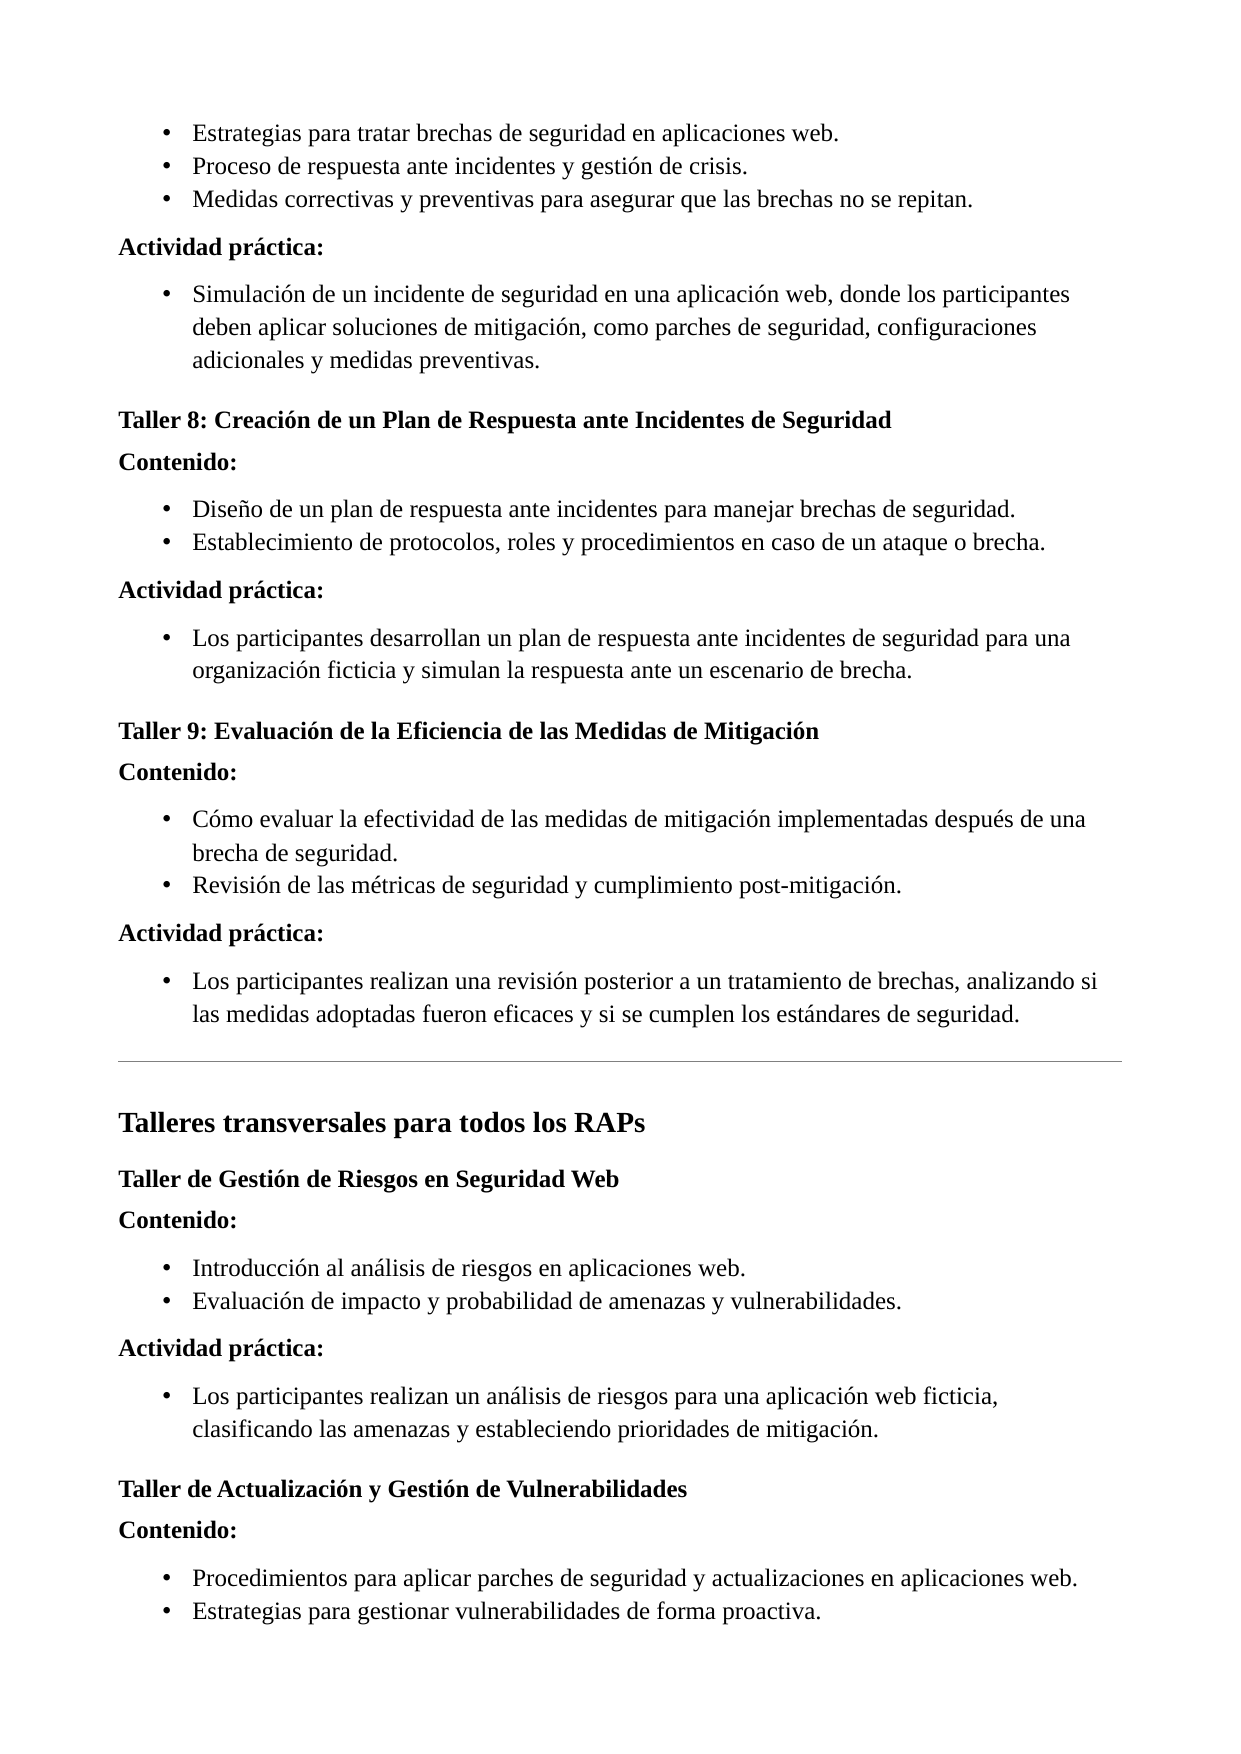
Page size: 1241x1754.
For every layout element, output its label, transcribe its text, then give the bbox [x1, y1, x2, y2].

text Actividad práctica: [118, 232, 1122, 261]
list Proceso de respuesta ante incidentes y gestión de crisis. [162, 151, 1122, 180]
text Contenido: [118, 1205, 1122, 1234]
list Medidas correctivas y preventivas para asegurar que las brechas no se repitan. [162, 184, 1122, 213]
text Contenido: [118, 447, 1122, 476]
list Cómo evaluar la efectividad de las medidas de mitigación implementadas después de una brecha de seguridad. [162, 804, 1122, 866]
list Simulación de un incidente de seguridad en una aplicación web, donde los participantes deben aplicar soluciones de mitigación, como parches de seguridad, configuraciones adicionales y medidas preventivas. [162, 279, 1122, 374]
subtitle Taller de Gestión de Riesgos en Seguridad Web [118, 1164, 1122, 1193]
list Los participantes realizan una revisión posterior a un tratamiento de brechas, analizando si las medidas adoptadas fueron eficaces y si se cumplen los estándares de seguridad. [162, 966, 1122, 1028]
list Los participantes realizan un análisis de riesgos para una aplicación web ficticia, clasificando las amenazas y estableciendo prioridades de mitigación. [162, 1381, 1122, 1443]
list Establecimiento de protocolos, roles y procedimientos en caso de un ataque o brecha. [162, 527, 1122, 556]
list Introducción al análisis de riesgos en aplicaciones web. [162, 1253, 1122, 1281]
subtitle Talleres transversales para todos los RAPs [118, 1105, 1122, 1139]
subtitle Taller 8: Creación de un Plan de Respuesta ante Incidentes de Seguridad [118, 406, 1122, 434]
text Actividad práctica: [118, 1333, 1122, 1362]
list Procedimientos para aplicar parches de seguridad y actualizaciones en aplicaciones web. [162, 1563, 1122, 1592]
text Contenido: [118, 757, 1122, 786]
list Diseño de un plan de respuesta ante incidentes para manejar brechas de seguridad. [162, 494, 1122, 523]
list Los participantes desarrollan un plan de respuesta ante incidentes de seguridad para una organización ficticia y simulan la respuesta ante un escenario de brecha. [162, 623, 1122, 684]
list Revisión de las métricas de seguridad y cumplimiento post-mitigación. [162, 871, 1122, 899]
list Estrategias para gestionar vulnerabilidades de forma proactiva. [162, 1596, 1122, 1625]
text Contenido: [118, 1515, 1122, 1544]
text Actividad práctica: [118, 918, 1122, 947]
list Estrategias para tratar brechas de seguridad en aplicaciones web. [162, 118, 1122, 147]
text Actividad práctica: [118, 575, 1122, 604]
list Evaluación de impacto y probabilidad de amenazas y vulnerabilidades. [162, 1286, 1122, 1314]
subtitle Taller de Actualización y Gestión de Vulnerabilidades [118, 1474, 1122, 1503]
subtitle Taller 9: Evaluación de la Eficiencia de las Medidas de Mitigación [118, 716, 1122, 744]
